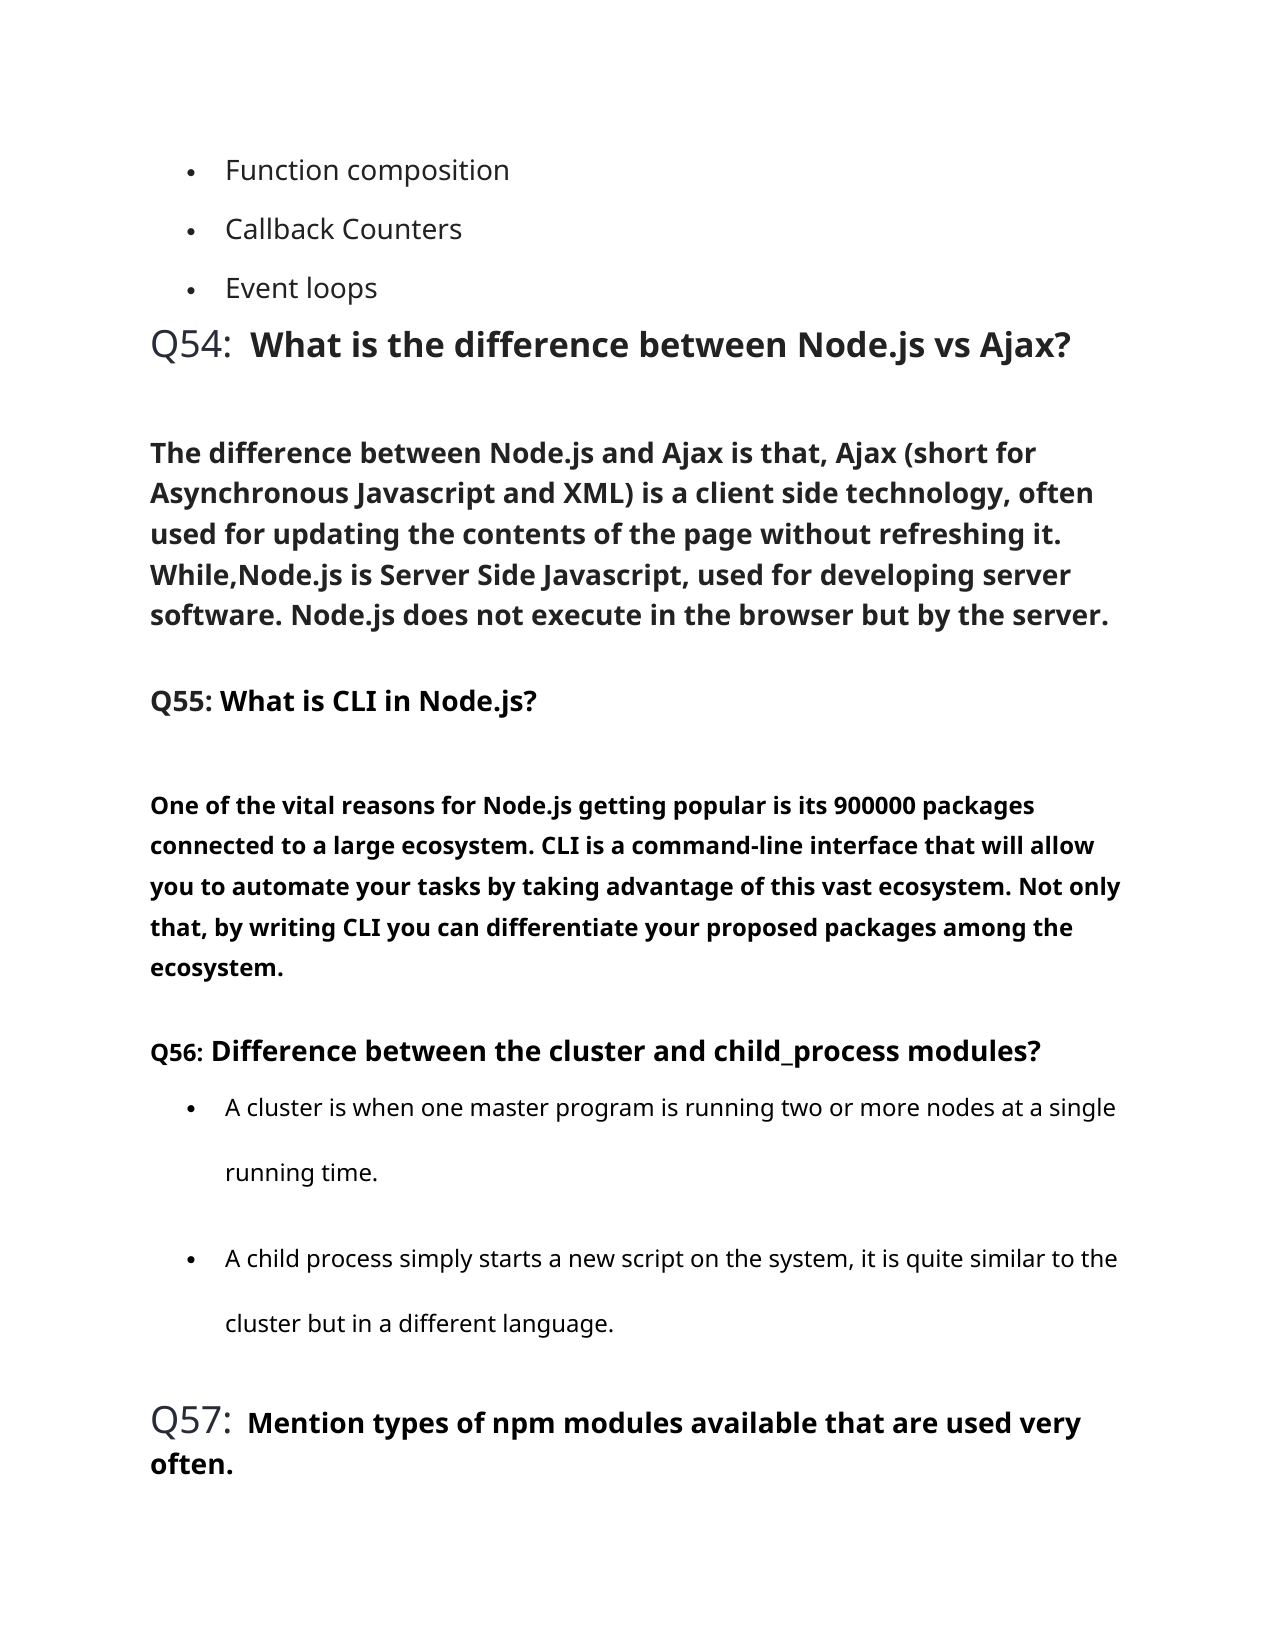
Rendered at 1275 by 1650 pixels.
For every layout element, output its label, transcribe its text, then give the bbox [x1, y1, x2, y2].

list Function composition [187, 150, 1125, 188]
subtitle Q54: What is the difference between Node.js vs Ajax? [150, 317, 1125, 368]
list Callback Counters [187, 209, 1125, 247]
subtitle The difference between Node.js and Ajax is that, Ajax (short for Asynchronous Javascript and XML) is a client side technology, often used for updating the contents of the page without refreshing it. While,Node.js is Server Side Javascript, used for developing server software. Node.js does not execute in the browser but by the server. [150, 431, 1125, 634]
list A child process simply starts a new script on the system, it is quite similar to the cluster but in a different language. [187, 1242, 1125, 1340]
list Event loops [187, 268, 1125, 307]
subtitle Q57: Mention types of npm modules available that are used very often. [150, 1393, 1125, 1482]
list A cluster is when one master program is running two or more nodes at a single running time. [187, 1091, 1125, 1188]
subtitle One of the vital reasons for Node.js getting popular is its 900000 packages connected to a large ecosystem. CLI is a command-line interface that will allow you to automate your tasks by taking advantage of this vast ecosystem. Not only that, by writing CLI you can differentiate your proposed packages among the ecosystem. [150, 780, 1125, 983]
subtitle Q56: Difference between the cluster and child_process modules? [150, 1031, 1125, 1070]
subtitle Q55: What is CLI in Node.js? [150, 682, 1125, 720]
